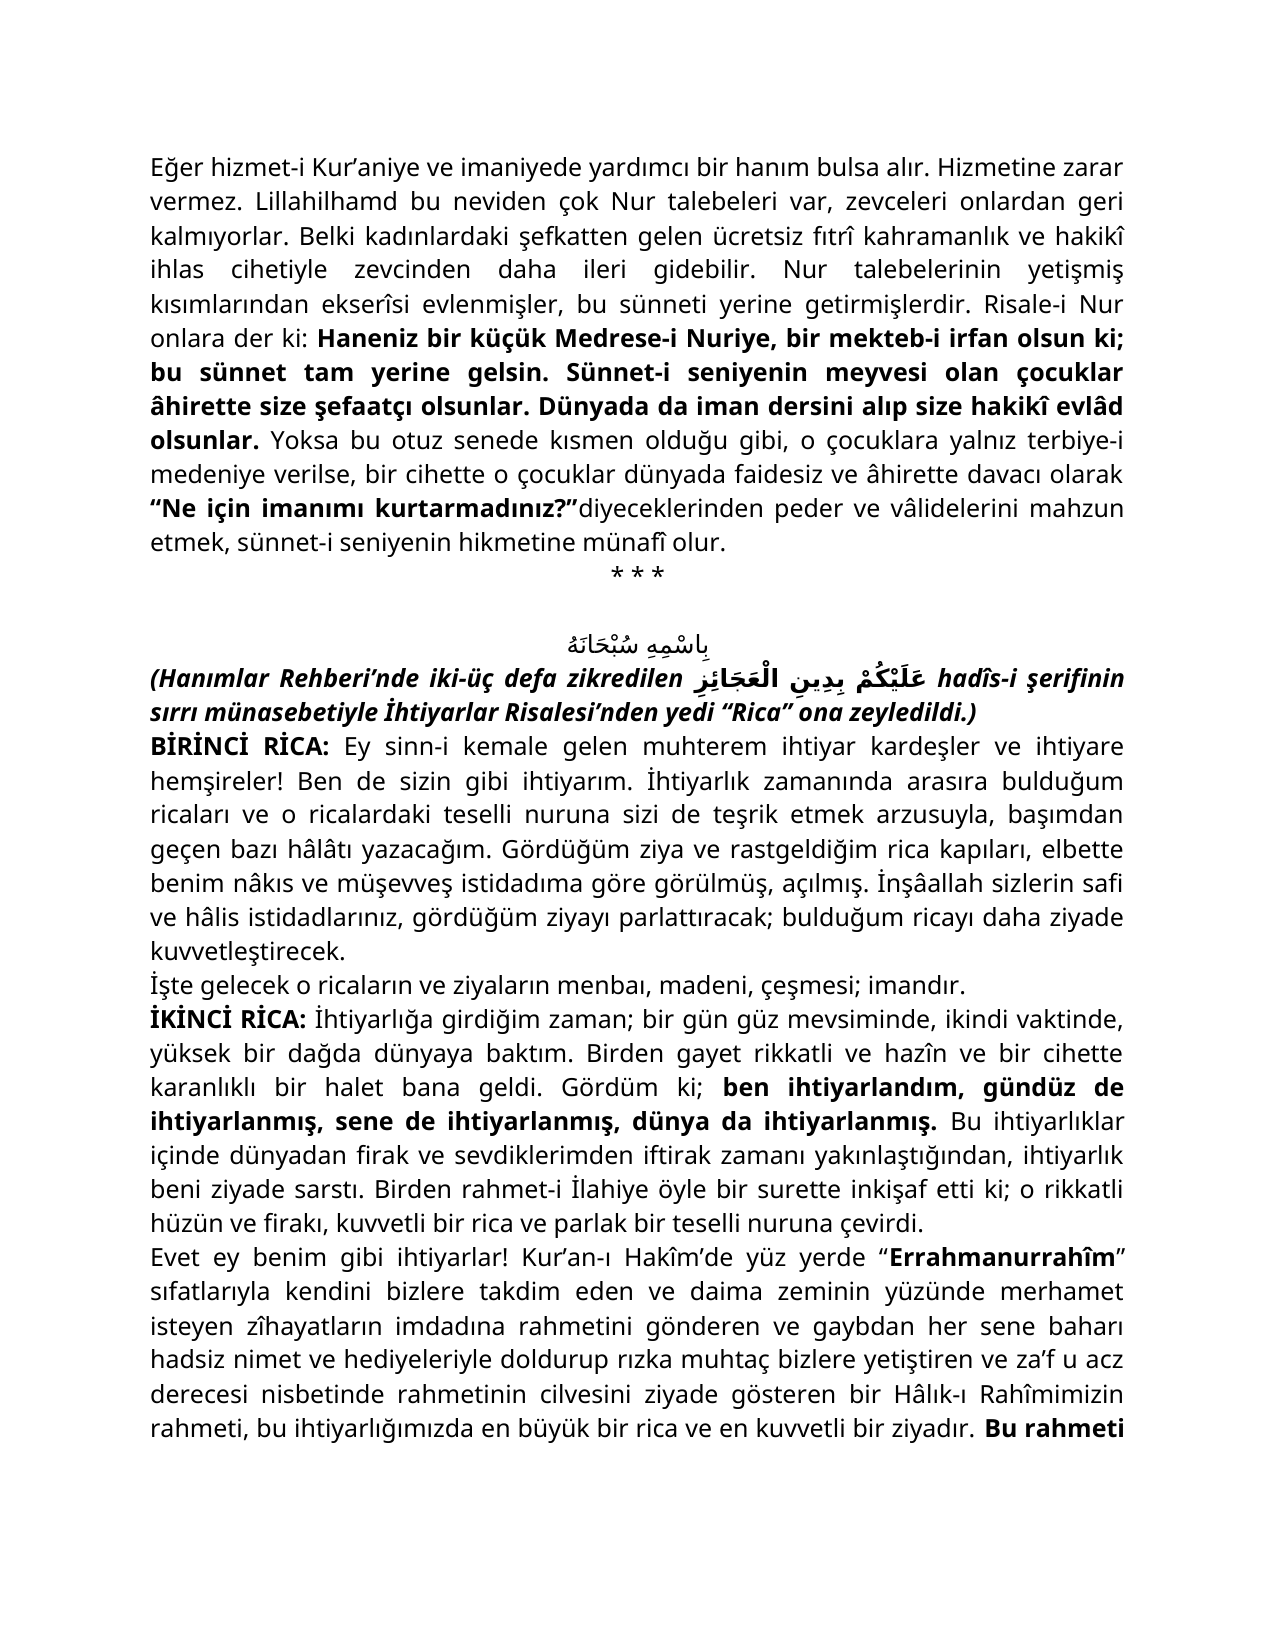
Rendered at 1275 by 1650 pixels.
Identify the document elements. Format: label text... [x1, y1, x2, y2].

text BİRİNCİ RİCA: Ey sinn-i kemale gelen muhterem ihtiyar kardeşler ve ihtiyare hemşireler! Ben de sizin gibi ihtiyarım. İhtiyarlık zamanında arasıra bulduğum ricaları ve o ricalardaki teselli nuruna sizi de teşrik etmek arzusuyla, başımdan geçen bazı hâlâtı yazacağım. Gördüğüm ziya ve rastgeldiğim rica kapıları, elbette benim nâkıs ve müşevveş istidadıma göre görülmüş, açılmış. İnşâallah sizlerin safi ve hâlis istidadlarınız, gördüğüm ziyayı parlattıracak; bulduğum ricayı daha ziyade kuvvetleştirecek. [150, 729, 1125, 967]
text Eğer hizmet-i Kur’aniye ve imaniyede yardımcı bir hanım bulsa alır. Hizmetine zarar vermez. Lillahilhamd bu neviden çok Nur talebeleri var, zevceleri onlardan geri kalmıyorlar. Belki kadınlardaki şefkatten gelen ücretsiz fıtrî kahramanlık ve hakikî ihlas cihetiyle zevcinden daha ileri gidebilir. Nur talebelerinin yetişmiş kısımlarından ekserîsi evlenmişler, bu sünneti yerine getirmişlerdir. Risale-i Nur onlara der ki: Haneniz bir küçük Medrese-i Nuriye, bir mekteb-i irfan olsun ki; bu sünnet tam yerine gelsin. Sünnet-i seniyenin meyvesi olan çocuklar âhirette size şefaatçı olsunlar. Dünyada da iman dersini alıp size hakikî evlâd olsunlar. Yoksa bu otuz senede kısmen olduğu gibi, o çocuklara yalnız terbiye-i medeniye verilse, bir cihette o çocuklar dünyada faidesiz ve âhirette davacı olarak “Ne için imanımı kurtarmadınız?”diyeceklerinden peder ve vâlidelerini mahzun etmek, sünnet-i seniyenin hikmetine münafî olur. [150, 150, 1125, 559]
text Evet ey benim gibi ihtiyarlar! Kur’an-ı Hakîm’de yüz yerde “Errahmanurrahîm” sıfatlarıyla kendini bizlere takdim eden ve daima zeminin yüzünde merhamet isteyen zîhayatların imdadına rahmetini gönderen ve gaybdan her sene baharı hadsiz nimet ve hediyeleriyle doldurup rızka muhtaç bizlere yetiştiren ve za’f u acz derecesi nisbetinde rahmetinin cilvesini ziyade gösteren bir Hâlık-ı Rahîmimizin rahmeti, bu ihtiyarlığımızda en büyük bir rica ve en kuvvetli bir ziyadır. Bu rahmeti [150, 1240, 1125, 1444]
text * * * [150, 559, 1125, 593]
text بِاسْمِهِ سُبْحَانَهُ [150, 627, 1125, 661]
text İKİNCİ RİCA: İhtiyarlığa girdiğim zaman; bir gün güz mevsiminde, ikindi vaktinde, yüksek bir dağda dünyaya baktım. Birden gayet rikkatli ve hazîn ve bir cihette karanlıklı bir halet bana geldi. Gördüm ki; ben ihtiyarlandım, gündüz de ihtiyarlanmış, sene de ihtiyarlanmış, dünya da ihtiyarlanmış. Bu ihtiyarlıklar içinde dünyadan firak ve sevdiklerimden iftirak zamanı yakınlaştığından, ihtiyarlık beni ziyade sarstı. Birden rahmet-i İlahiye öyle bir surette inkişaf etti ki; o rikkatli hüzün ve firakı, kuvvetli bir rica ve parlak bir teselli nuruna çevirdi. [150, 1002, 1125, 1240]
text İşte gelecek o ricaların ve ziyaların menbaı, madeni, çeşmesi; imandır. [150, 967, 1125, 1002]
text (Hanımlar Rehberi’nde iki-üç defa zikredilen عَلَيْكُمْ بِدِينِ الْعَجَائِزِ hadîs-i şerifinin sırrı münasebetiyle İhtiyarlar Risalesi’nden yedi “Rica” ona zeyledildi.) [150, 661, 1125, 729]
